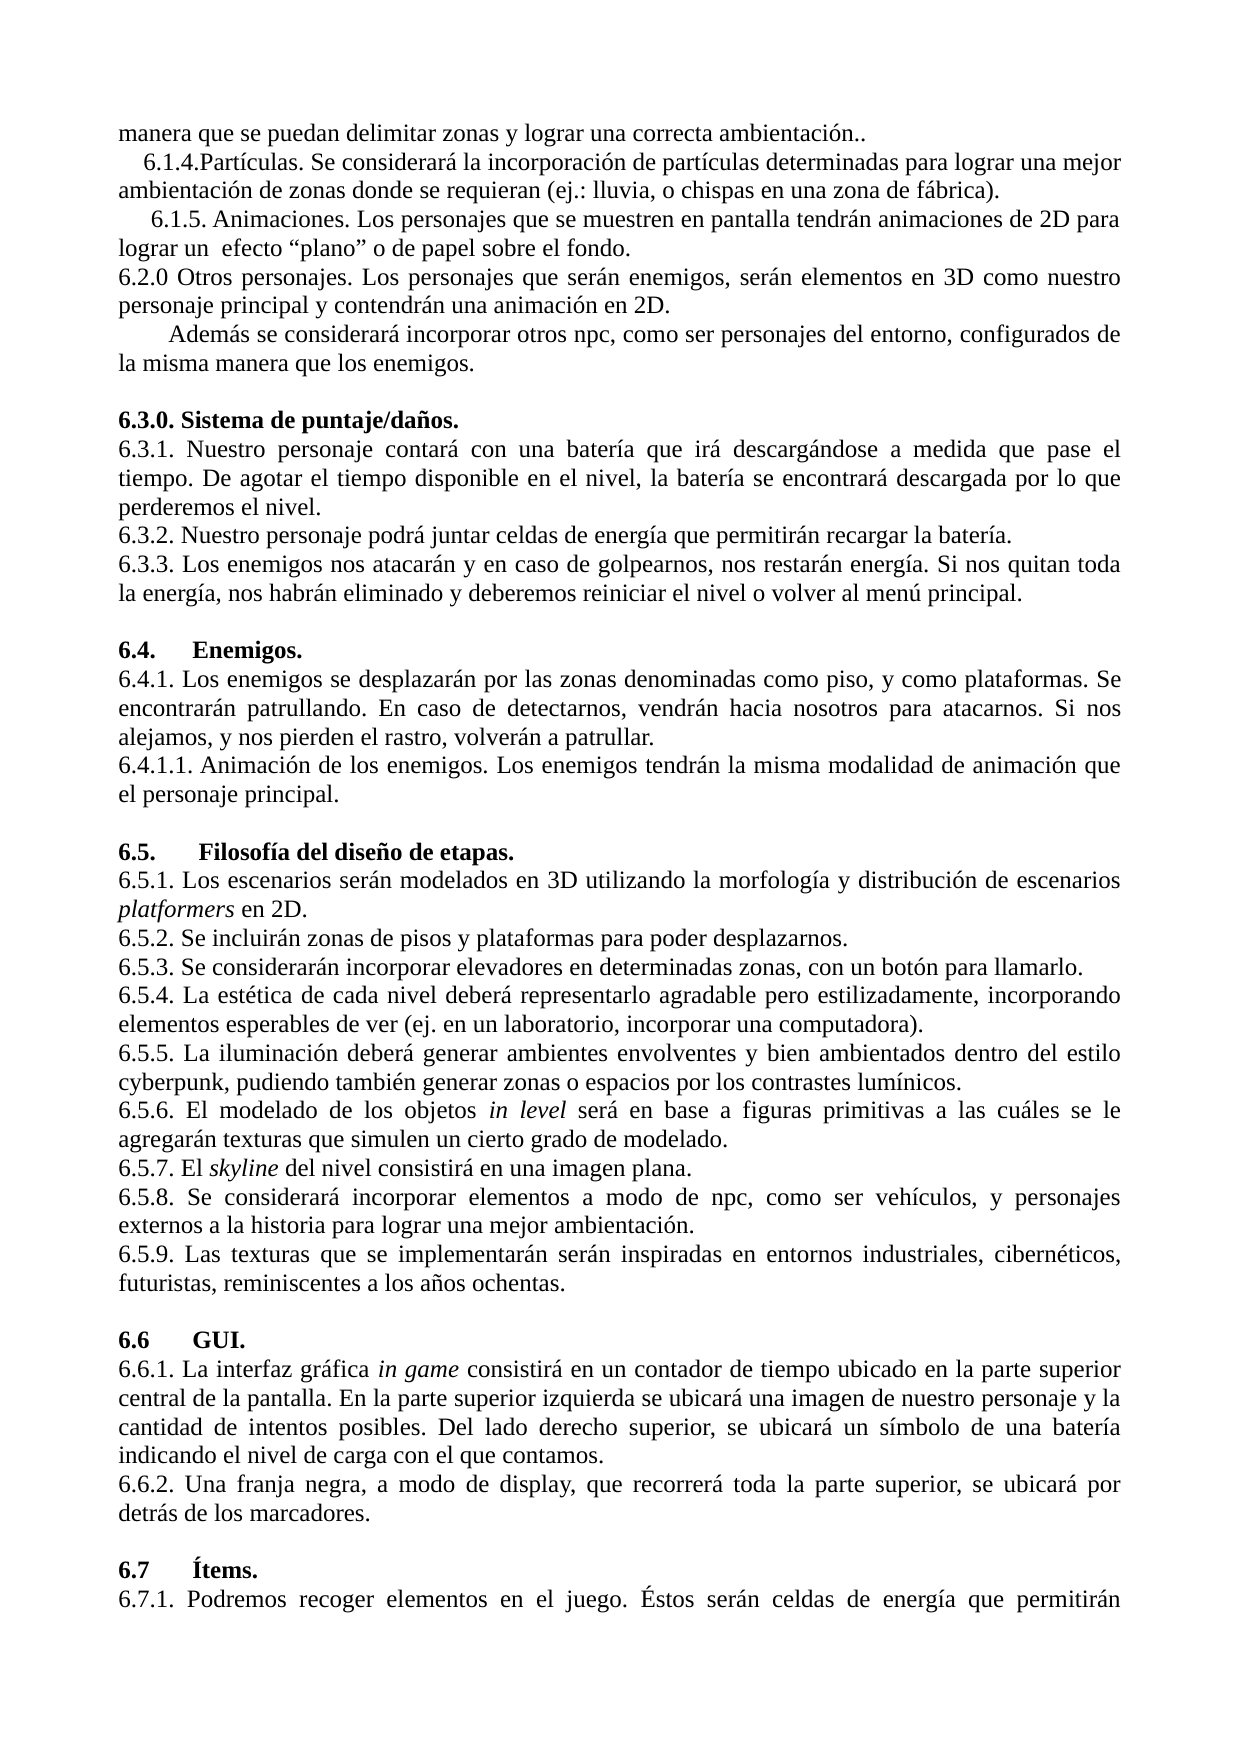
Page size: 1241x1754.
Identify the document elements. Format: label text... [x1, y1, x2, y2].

list 6.5.4. La estética de cada nivel deberá representarlo agradable pero estilizadamente, incorporando elementos esperables de ver (ej. en un laboratorio, incorporar una computadora). [118, 981, 1122, 1038]
list 6.7 Ítems. [118, 1556, 1122, 1584]
list 6.7.1. Podremos recoger elementos en el juego. Éstos serán celdas de energía que permitirán [118, 1584, 1122, 1613]
list 6.5.9. Las texturas que se implementarán serán inspiradas en entornos industriales, cibernéticos, futuristas, reminiscentes a los años ochentas. [118, 1239, 1122, 1297]
list 6.6 GUI. [118, 1326, 1122, 1354]
list 6.3.2. Nuestro personaje podrá juntar celdas de energía que permitirán recargar la batería. [118, 521, 1122, 549]
list 6.5.8. Se considerará incorporar elementos a modo de npc, como ser vehículos, y personajes externos a la historia para lograr una mejor ambientación. [118, 1182, 1122, 1239]
list 6.4. Enemigos. [118, 636, 1122, 664]
list 6.6.1. La interfaz gráfica in game consistirá en un contador de tiempo ubicado en la parte superior central de la pantalla. En la parte superior izquierda se ubicará una imagen de nuestro personaje y la cantidad de intentos posibles. Del lado derecho superior, se ubicará un símbolo de una batería indicando el nivel de carga con el que contamos. [118, 1354, 1122, 1469]
list 6.4.1. Los enemigos se desplazarán por las zonas denominadas como piso, y como plataformas. Se encontrarán patrullando. En caso de detectarnos, vendrán hacia nosotros para atacarnos. Si nos alejamos, y nos pierden el rastro, volverán a patrullar. [118, 664, 1122, 751]
list 6.5.6. El modelado de los objetos in level será en base a figuras primitivas a las cuáles se le agregarán texturas que simulen un cierto grado de modelado. [118, 1096, 1122, 1153]
list 6.5.3. Se considerarán incorporar elevadores en determinadas zonas, con un botón para llamarlo. [118, 952, 1122, 981]
list 6.1.4.Partículas. Se considerará la incorporación de partículas determinadas para lograr una mejor ambientación de zonas donde se requieran (ej.: lluvia, o chispas en una zona de fábrica). [118, 147, 1122, 204]
list 6.3.3. Los enemigos nos atacarán y en caso de golpearnos, nos restarán energía. Si nos quitan toda la energía, nos habrán eliminado y deberemos reiniciar el nivel o volver al menú principal. [118, 549, 1122, 607]
list 6.6.2. Una franja negra, a modo de display, que recorrerá toda la parte superior, se ubicará por detrás de los marcadores. [118, 1469, 1122, 1527]
list 6.3.0. Sistema de puntaje/daños. [118, 406, 1122, 434]
text Además se considerará incorporar otros npc, como ser personajes del entorno, configurados de la misma manera que los enemigos. [118, 319, 1122, 377]
list 6.5.1. Los escenarios serán modelados en 3D utilizando la morfología y distribución de escenarios platformers en 2D. [118, 866, 1122, 923]
list manera que se puedan delimitar zonas y lograr una correcta ambientación.. [118, 118, 1122, 147]
list 6.5. Filosofía del diseño de etapas. [118, 837, 1122, 866]
list 6.5.7. El skyline del nivel consistirá en una imagen plana. [118, 1153, 1122, 1182]
list 6.5.2. Se incluirán zonas de pisos y plataformas para poder desplazarnos. [118, 923, 1122, 952]
list 6.4.1.1. Animación de los enemigos. Los enemigos tendrán la misma modalidad de animación que el personaje principal. [118, 751, 1122, 808]
list 6.3.1. Nuestro personaje contará con una batería que irá descargándose a medida que pase el tiempo. De agotar el tiempo disponible en el nivel, la batería se encontrará descargada por lo que perderemos el nivel. [118, 434, 1122, 521]
list 6.2.0 Otros personajes. Los personajes que serán enemigos, serán elementos en 3D como nuestro personaje principal y contendrán una animación en 2D. [118, 262, 1122, 319]
list 6.5.5. La iluminación deberá generar ambientes envolventes y bien ambientados dentro del estilo cyberpunk, pudiendo también generar zonas o espacios por los contrastes lumínicos. [118, 1038, 1122, 1096]
list 6.1.5. Animaciones. Los personajes que se muestren en pantalla tendrán animaciones de 2D para lograr un efecto “plano” o de papel sobre el fondo. [118, 204, 1122, 262]
